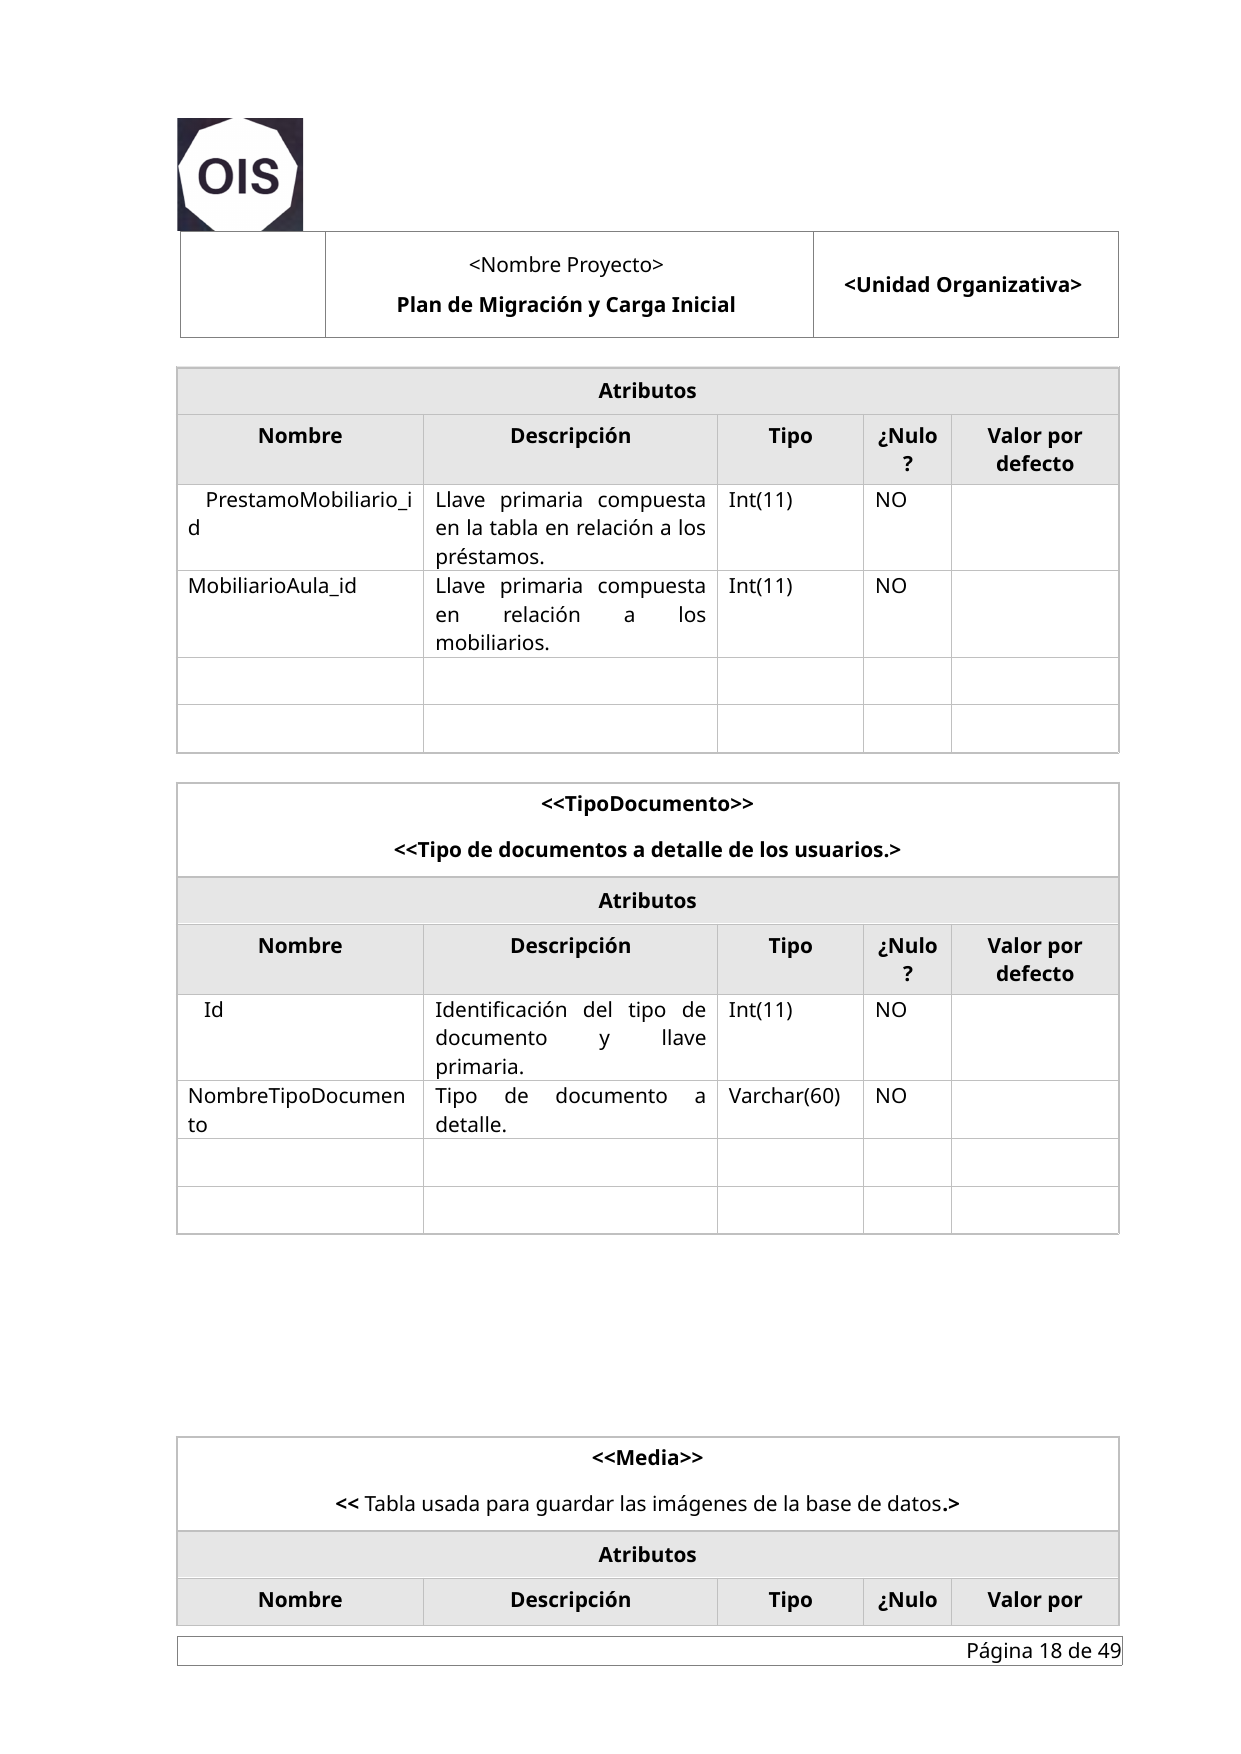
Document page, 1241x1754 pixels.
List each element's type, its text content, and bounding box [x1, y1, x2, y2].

table_cell Atributos [178, 369, 1118, 414]
table_cell NO [864, 995, 951, 1080]
table_cell Valor por defecto [952, 925, 1118, 994]
table_cell Int(11) [718, 485, 863, 570]
table_cell Tipo [718, 1579, 863, 1625]
table_cell ¿Nulo? [864, 925, 951, 994]
table_cell Id [178, 995, 423, 1080]
table_cell [718, 705, 863, 751]
table_cell [952, 1139, 1118, 1186]
table_cell Atributos [178, 878, 1118, 923]
table_cell Llave primaria compuesta en relación a los mobiliarios. [424, 571, 717, 657]
table_cell Int(11) [718, 995, 863, 1080]
table_cell [424, 658, 717, 704]
table_cell [864, 705, 951, 751]
table_cell [952, 485, 1118, 570]
table_cell Nombre [178, 925, 423, 994]
table_cell [952, 705, 1118, 751]
table_cell Valor por [952, 1579, 1118, 1625]
table_cell Nombre [178, 1579, 423, 1625]
table_cell [178, 705, 423, 751]
table_cell Int(11) [718, 571, 863, 657]
table_cell [718, 658, 863, 704]
table_cell [864, 658, 951, 704]
table_cell [178, 1139, 423, 1186]
table_cell [952, 1081, 1118, 1138]
table_cell [718, 1139, 863, 1186]
table_cell Nombre [178, 415, 423, 484]
table_cell <<Tipo de documentos a detalle de los usuarios.> [178, 829, 1118, 876]
table_cell [178, 658, 423, 704]
table_cell << Tabla usada para guardar las imágenes de la base de datos.> [178, 1483, 1118, 1530]
table_cell Identificación del tipo de documento y llave primaria. [424, 995, 717, 1080]
table_cell NO [864, 485, 951, 570]
table_header <<Media>> [178, 1438, 1118, 1483]
table_cell MobiliarioAula_id [178, 571, 423, 657]
table_cell Tipo [718, 415, 863, 484]
table_cell Tipo [718, 925, 863, 994]
table_cell Descripción [424, 925, 717, 994]
table_cell Varchar(60) [718, 1081, 863, 1138]
table_cell Descripción [424, 1579, 717, 1625]
table_cell ¿Nulo? [864, 415, 951, 484]
table_cell [718, 1187, 863, 1233]
table_cell [424, 705, 717, 751]
table_cell PrestamoMobiliario_id [178, 485, 423, 570]
table_cell NO [864, 571, 951, 657]
table_cell Atributos [178, 1532, 1118, 1577]
table_cell [864, 1139, 951, 1186]
table_cell Tipo de documento a detalle. [424, 1081, 717, 1138]
table_cell [424, 1187, 717, 1233]
table_cell [952, 658, 1118, 704]
table_cell Llave primaria compuesta en la tabla en relación a los préstamos. [424, 485, 717, 570]
table_cell [864, 1187, 951, 1233]
table_cell [952, 995, 1118, 1080]
table_cell [952, 571, 1118, 657]
table_cell ¿Nulo [864, 1579, 951, 1625]
table_cell Valor por defecto [952, 415, 1118, 484]
table_cell Descripción [424, 415, 717, 484]
table_cell [424, 1139, 717, 1186]
table_header <<TipoDocumento>> [178, 784, 1118, 829]
table_cell NO [864, 1081, 951, 1138]
table_cell [952, 1187, 1118, 1233]
table_cell NombreTipoDocumento [178, 1081, 423, 1138]
table_cell [178, 1187, 423, 1233]
